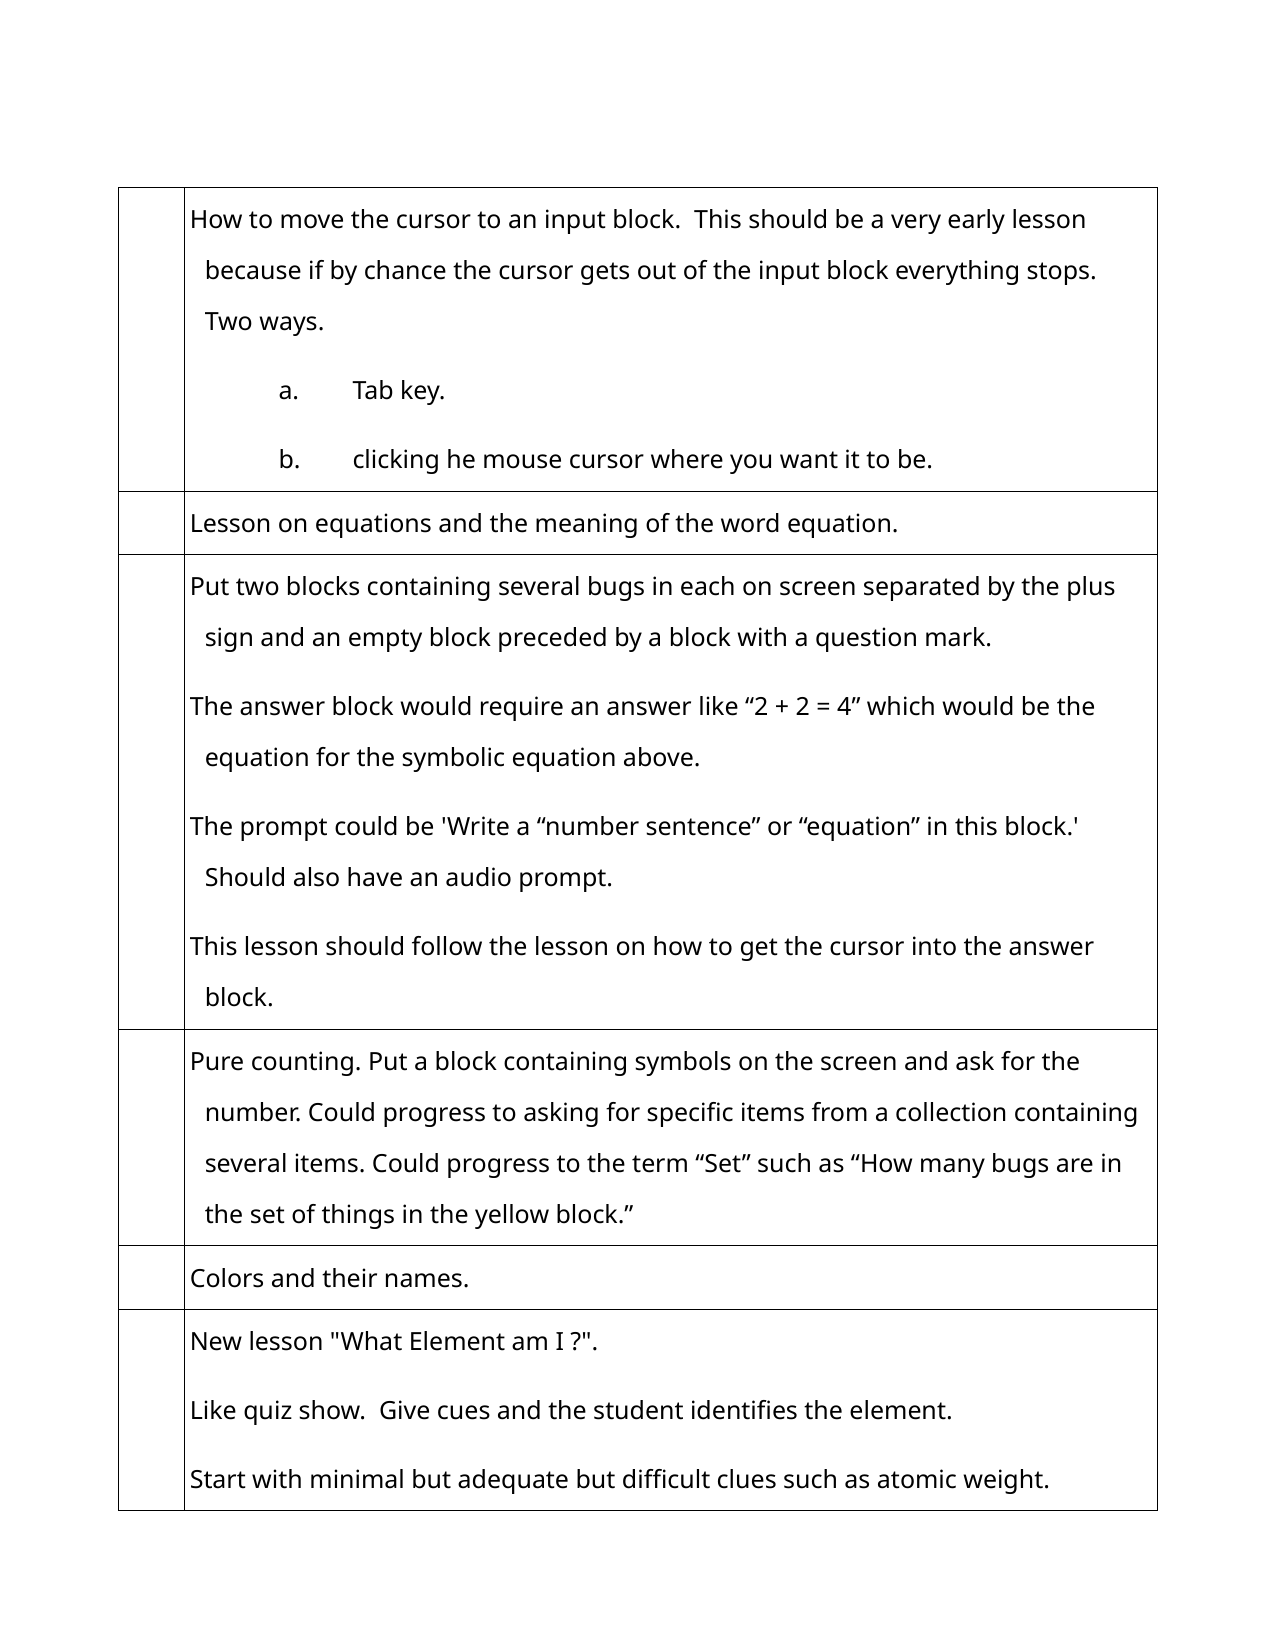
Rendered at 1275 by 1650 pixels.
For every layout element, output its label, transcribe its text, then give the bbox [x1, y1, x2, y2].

table_cell Colors and their names. [185, 1246, 1157, 1309]
table_cell [119, 555, 184, 1029]
table_cell Put two blocks containing several bugs in each on screen separated by the plus sign and an empty block preceded by a block with a question mark. The answer block would require an answer like “2 + 2 = 4” which would be the equation for the symbolic equation above. The prompt could be 'Write a “number sentence” or “equation” in this block.' Should also have an audio prompt. This lesson should follow the lesson on how to get the cursor into the answer block. [185, 555, 1157, 1029]
table_cell [119, 492, 184, 554]
table_cell New lesson "What Element am I ?". Like quiz show. Give cues and the student identifies the element. Start with minimal but adequate but difficult clues such as atomic weight. [185, 1310, 1157, 1510]
table_cell Pure counting. Put a block containing symbols on the screen and ask for the number. Could progress to asking for specific items from a collection containing several items. Could progress to the term “Set” such as “How many bugs are in the set of things in the yellow block.” [185, 1030, 1157, 1245]
table_cell Lesson on equations and the meaning of the word equation. [185, 492, 1157, 554]
table_cell [119, 1310, 184, 1510]
table_cell [119, 1246, 184, 1309]
table_header [119, 188, 184, 491]
table_header How to move the cursor to an input block. This should be a very early lesson because if by chance the cursor gets out of the input block everything stops. Two ways. a. Tab key. b. clicking he mouse cursor where you want it to be. [185, 188, 1157, 491]
table_cell [119, 1030, 184, 1245]
